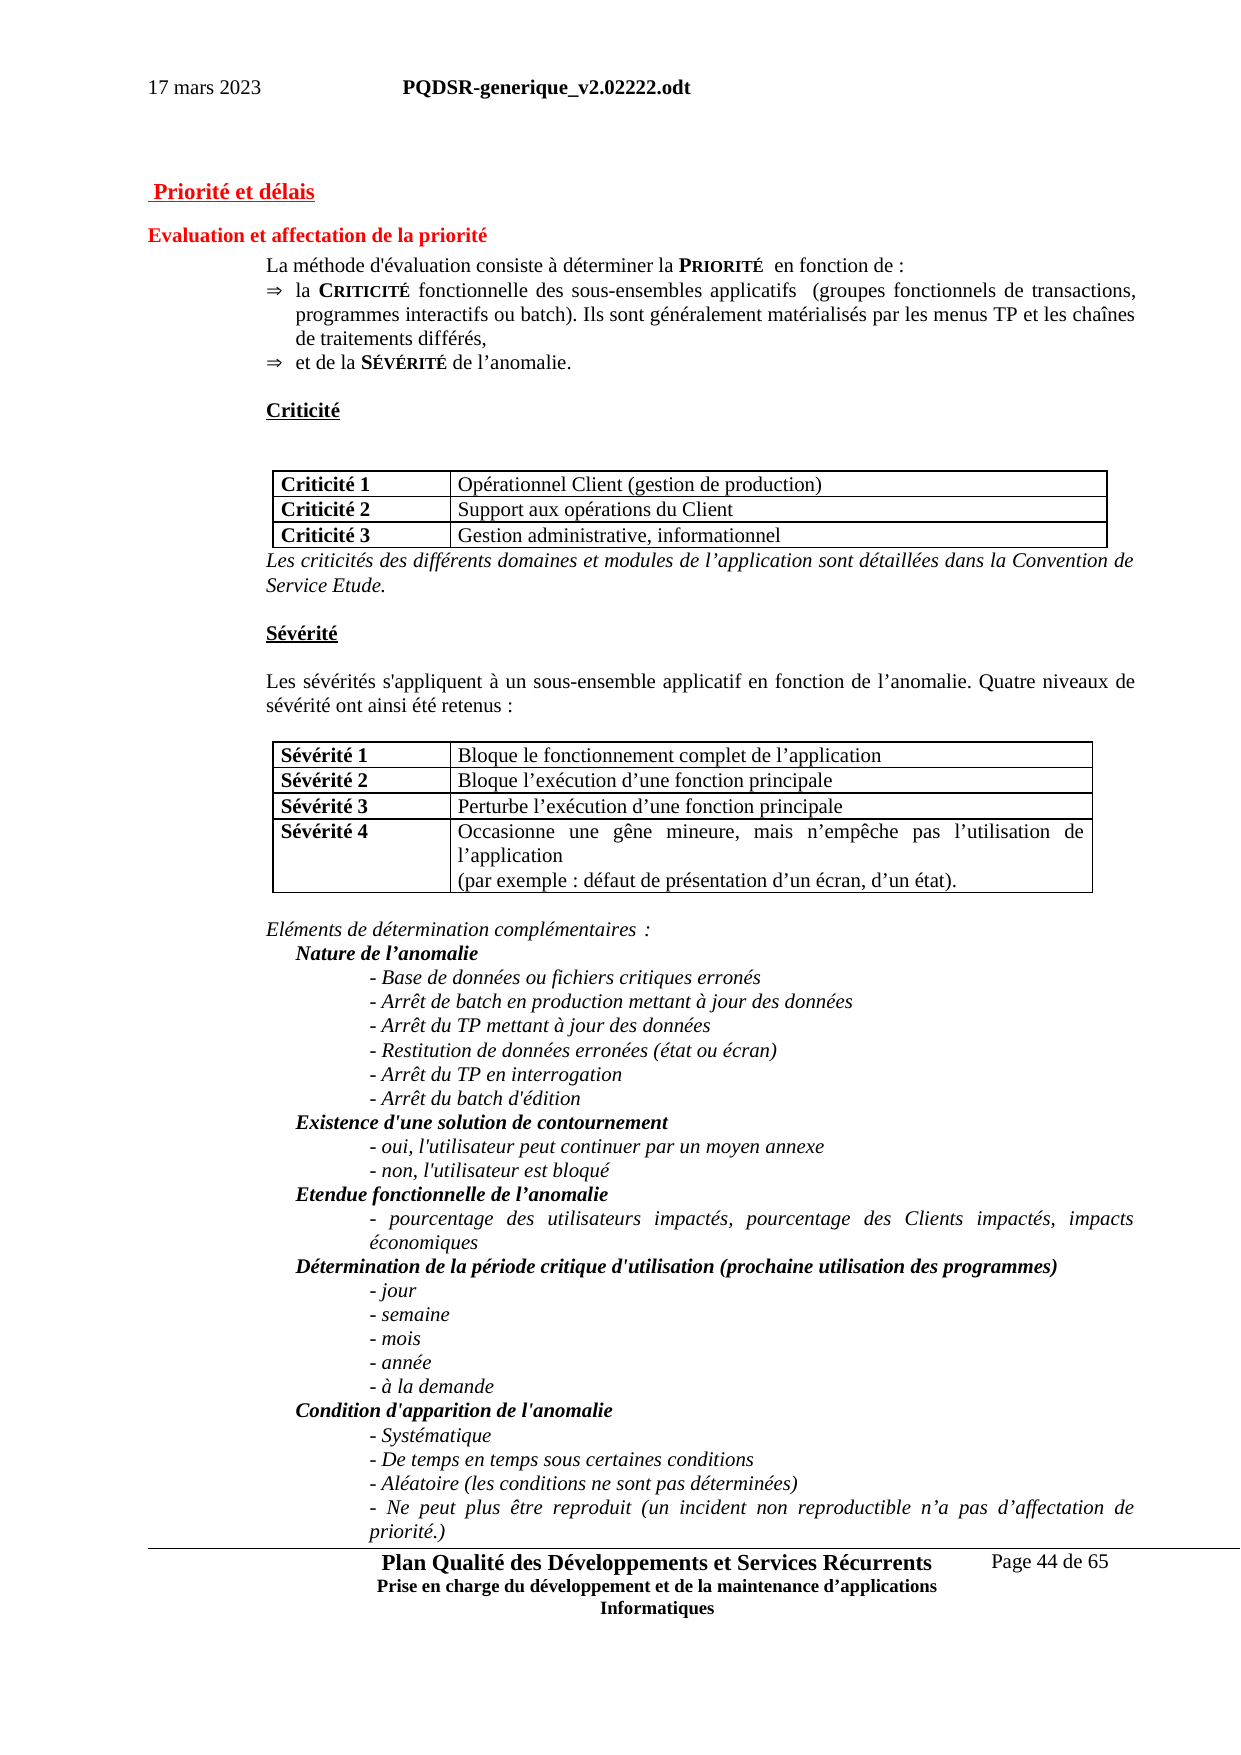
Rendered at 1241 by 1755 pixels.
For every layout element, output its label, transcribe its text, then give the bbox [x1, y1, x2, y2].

text Sévérité [266, 621, 1137, 645]
text Criticité [266, 398, 1137, 422]
table_cell Occasionne une gêne mineure, mais n’empêche pas l’utilisation de l’application (par exemple : défaut de présentation d’un écran, d’un état). [451, 820, 1092, 892]
text Les sévérités s'appliquent à un sous-ensemble applicatif en fonction de l’anomalie. Quatre niveaux de sévérité ont ainsi été retenus : [266, 669, 1137, 717]
text Détermination de la période critique d'utilisation (prochaine utilisation des programmes) [295, 1254, 1137, 1278]
text Existence d'une solution de contournement [295, 1110, 1137, 1134]
table_cell Criticité 3 [274, 523, 450, 547]
text - pourcentage des utilisateurs impactés, pourcentage des Clients impactés, impacts économiques [369, 1206, 1137, 1254]
list la Criticité fonctionnelle des sous-ensembles applicatifs (groupes fonctionnels de transactions, programmes interactifs ou batch). Ils sont généralement matérialisés par les menus TP et les chaînes de traitements différés, [266, 277, 1137, 350]
text - Aléatoire (les conditions ne sont pas déterminées) [369, 1471, 1137, 1495]
text - Arrêt du TP mettant à jour des données [369, 1013, 1137, 1037]
text Eléments de détermination complémentaires : [266, 917, 1137, 941]
text - Systématique [369, 1422, 1137, 1447]
text - à la demande [369, 1374, 1137, 1398]
table_cell Support aux opérations du Client [451, 497, 1106, 521]
table_header Sévérité 1 [274, 743, 450, 767]
table_header Bloque le fonctionnement complet de l’application [451, 743, 1092, 767]
text La méthode d'évaluation consiste à déterminer la Priorité en fonction de : [266, 253, 1137, 277]
table_cell Gestion administrative, informationnel [451, 523, 1106, 547]
text Les criticités des différents domaines et modules de l’application sont détaillées dans la Convention de Service Etude. [266, 548, 1137, 597]
table_cell Sévérité 3 [274, 794, 450, 818]
table_cell Sévérité 2 [274, 768, 450, 792]
text Etendue fonctionnelle de l’anomalie [295, 1182, 1137, 1206]
subtitle Priorité et délais [148, 178, 1137, 204]
text - non, l'utilisateur est bloqué [369, 1158, 1137, 1182]
table_header Opérationnel Client (gestion de production) [451, 472, 1106, 496]
table_cell Criticité 2 [274, 497, 450, 521]
text - Arrêt du batch d'édition [369, 1086, 1137, 1110]
table_cell Perturbe l’exécution d’une fonction principale [451, 794, 1092, 818]
text Condition d'apparition de l'anomalie [295, 1398, 1137, 1422]
text - Ne peut plus être reproduit (un incident non reproductible n’a pas d’affectation de priorité.) [369, 1495, 1137, 1543]
table_cell Bloque l’exécution d’une fonction principale [451, 768, 1092, 792]
text - Arrêt de batch en production mettant à jour des données [369, 989, 1137, 1013]
text - Restitution de données erronées (état ou écran) [369, 1037, 1137, 1062]
text - année [369, 1350, 1137, 1374]
subtitle Evaluation et affectation de la priorité [148, 223, 1137, 247]
list et de la Sévérité de l’anomalie. [266, 350, 1137, 374]
text - jour [369, 1278, 1137, 1302]
text Nature de l’anomalie [295, 941, 1137, 965]
text - mois [369, 1326, 1137, 1350]
table_cell Sévérité 4 [274, 820, 450, 892]
text - oui, l'utilisateur peut continuer par un moyen annexe [369, 1134, 1137, 1158]
text - semaine [369, 1302, 1137, 1326]
text - Arrêt du TP en interrogation [369, 1062, 1137, 1086]
table_header Criticité 1 [274, 472, 450, 496]
text - Base de données ou fichiers critiques erronés [369, 965, 1137, 989]
text - De temps en temps sous certaines conditions [369, 1447, 1137, 1471]
